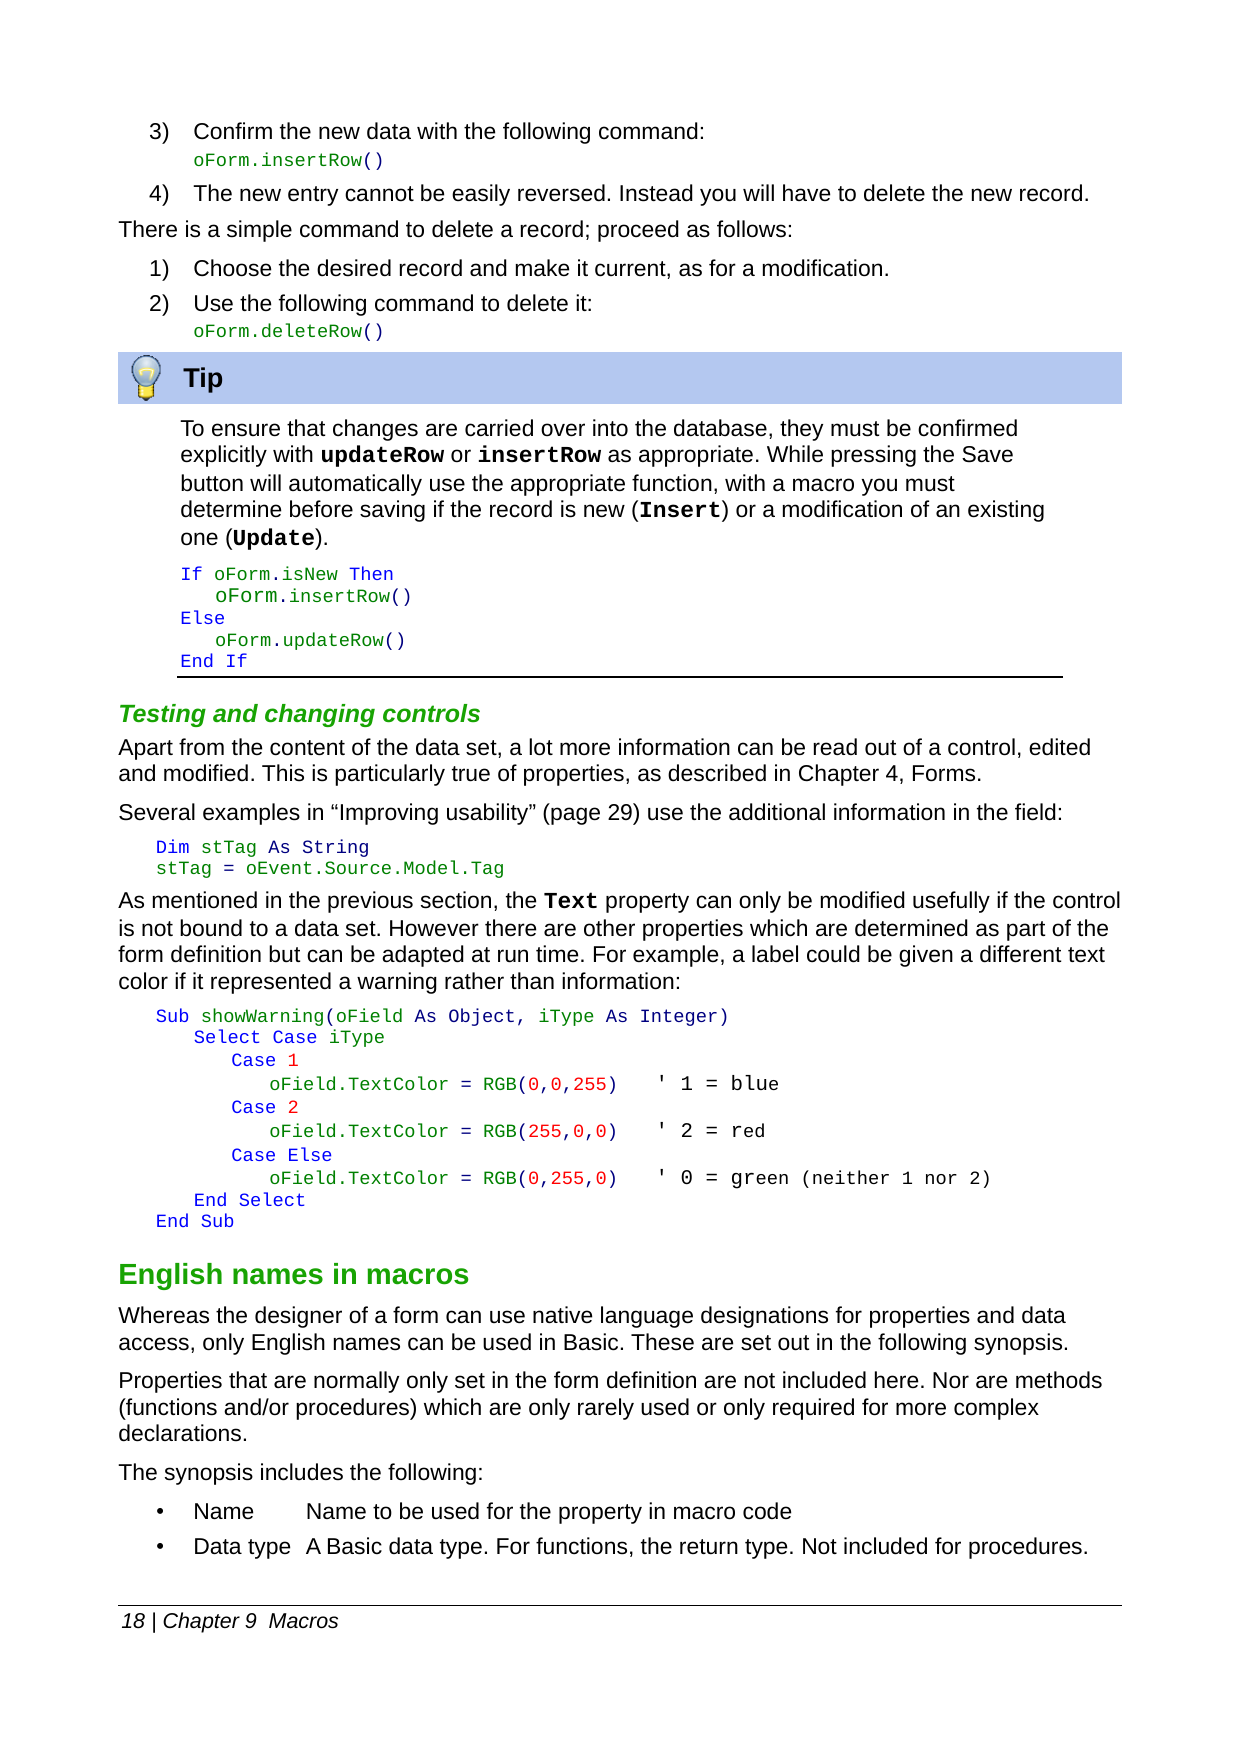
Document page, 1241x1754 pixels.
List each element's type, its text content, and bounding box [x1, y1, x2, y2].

text oField.TextColor = RGB(255,0,0) ' 2 = red [156, 1120, 1122, 1143]
list Choose the desired record and make it current, as for a modification. [169, 254, 1122, 281]
text stTag = oEvent.Source.Model.Tag [156, 859, 1122, 880]
list Name Name to be used for the property in macro code [156, 1498, 1122, 1524]
list Confirm the new data with the following command: oForm.insertRow() [169, 118, 1122, 172]
text As mentioned in the previous section, the Text property can only be modified usefully if the control is not bound to a data set. However there are other properties which are determined as part of the form definition but can be adapted at run time. For example, a label could be given a different text color if it represented a warning rather than information: [118, 887, 1122, 994]
picture [119, 353, 170, 404]
subtitle English names in macros [118, 1257, 1122, 1291]
text End Sub [156, 1212, 1122, 1233]
list The new entry cannot be easily reversed. Instead you will have to delete the new record. [169, 180, 1122, 207]
text Case 1 [156, 1049, 1122, 1073]
text Several examples in “Improving usability” (page 29) use the additional information in the field: [118, 799, 1122, 825]
text If oForm.isNew Then oForm.insertRow() Else oForm.updateRow() End If [177, 561, 1063, 676]
list Use the following command to delete it: oForm.deleteRow() [169, 290, 1122, 343]
text Case Else [156, 1143, 1122, 1167]
subtitle Testing and changing controls [118, 699, 1122, 728]
text The synopsis includes the following: [118, 1459, 1122, 1485]
text Properties that are normally only set in the form definition are not included here. Nor are methods (functions and/or procedures) which are only rarely used or only required for more complex declarations. [118, 1367, 1122, 1447]
text oField.TextColor = RGB(0,255,0) ' 0 = green (neither 1 nor 2) [156, 1167, 1122, 1191]
text Dim stTag As String [156, 838, 1122, 859]
text oField.TextColor = RGB(0,0,255) ' 1 = blue [156, 1073, 1122, 1096]
text There is a simple command to delete a record; proceed as follows: [118, 216, 1122, 242]
list Data type A Basic data type. For functions, the return type. Not included for procedures. [156, 1533, 1122, 1559]
text Sub showWarning(oField As Object, iType As Integer) [156, 1006, 1122, 1028]
text Select Case iType [156, 1028, 1122, 1049]
subtitle Tip [118, 352, 1122, 404]
text Apart from the content of the data set, a lot more information can be read out of a control, edited and modified. This is particularly true of properties, as described in Chapter 4, Forms. [118, 734, 1122, 786]
text Whereas the designer of a form can use native language designations for properties and data access, only English names can be used in Basic. These are set out in the following synopsis. [118, 1302, 1122, 1355]
text To ensure that changes are carried over into the database, they must be confirmed explicitly with updateRow or insertRow as appropriate. While pressing the Save button will automatically use the appropriate function, with a macro you must determine before saving if the record is new (Insert) or a modification of an existing one (Update). [177, 412, 1063, 552]
text End Select [156, 1191, 1122, 1212]
text Case 2 [156, 1096, 1122, 1120]
